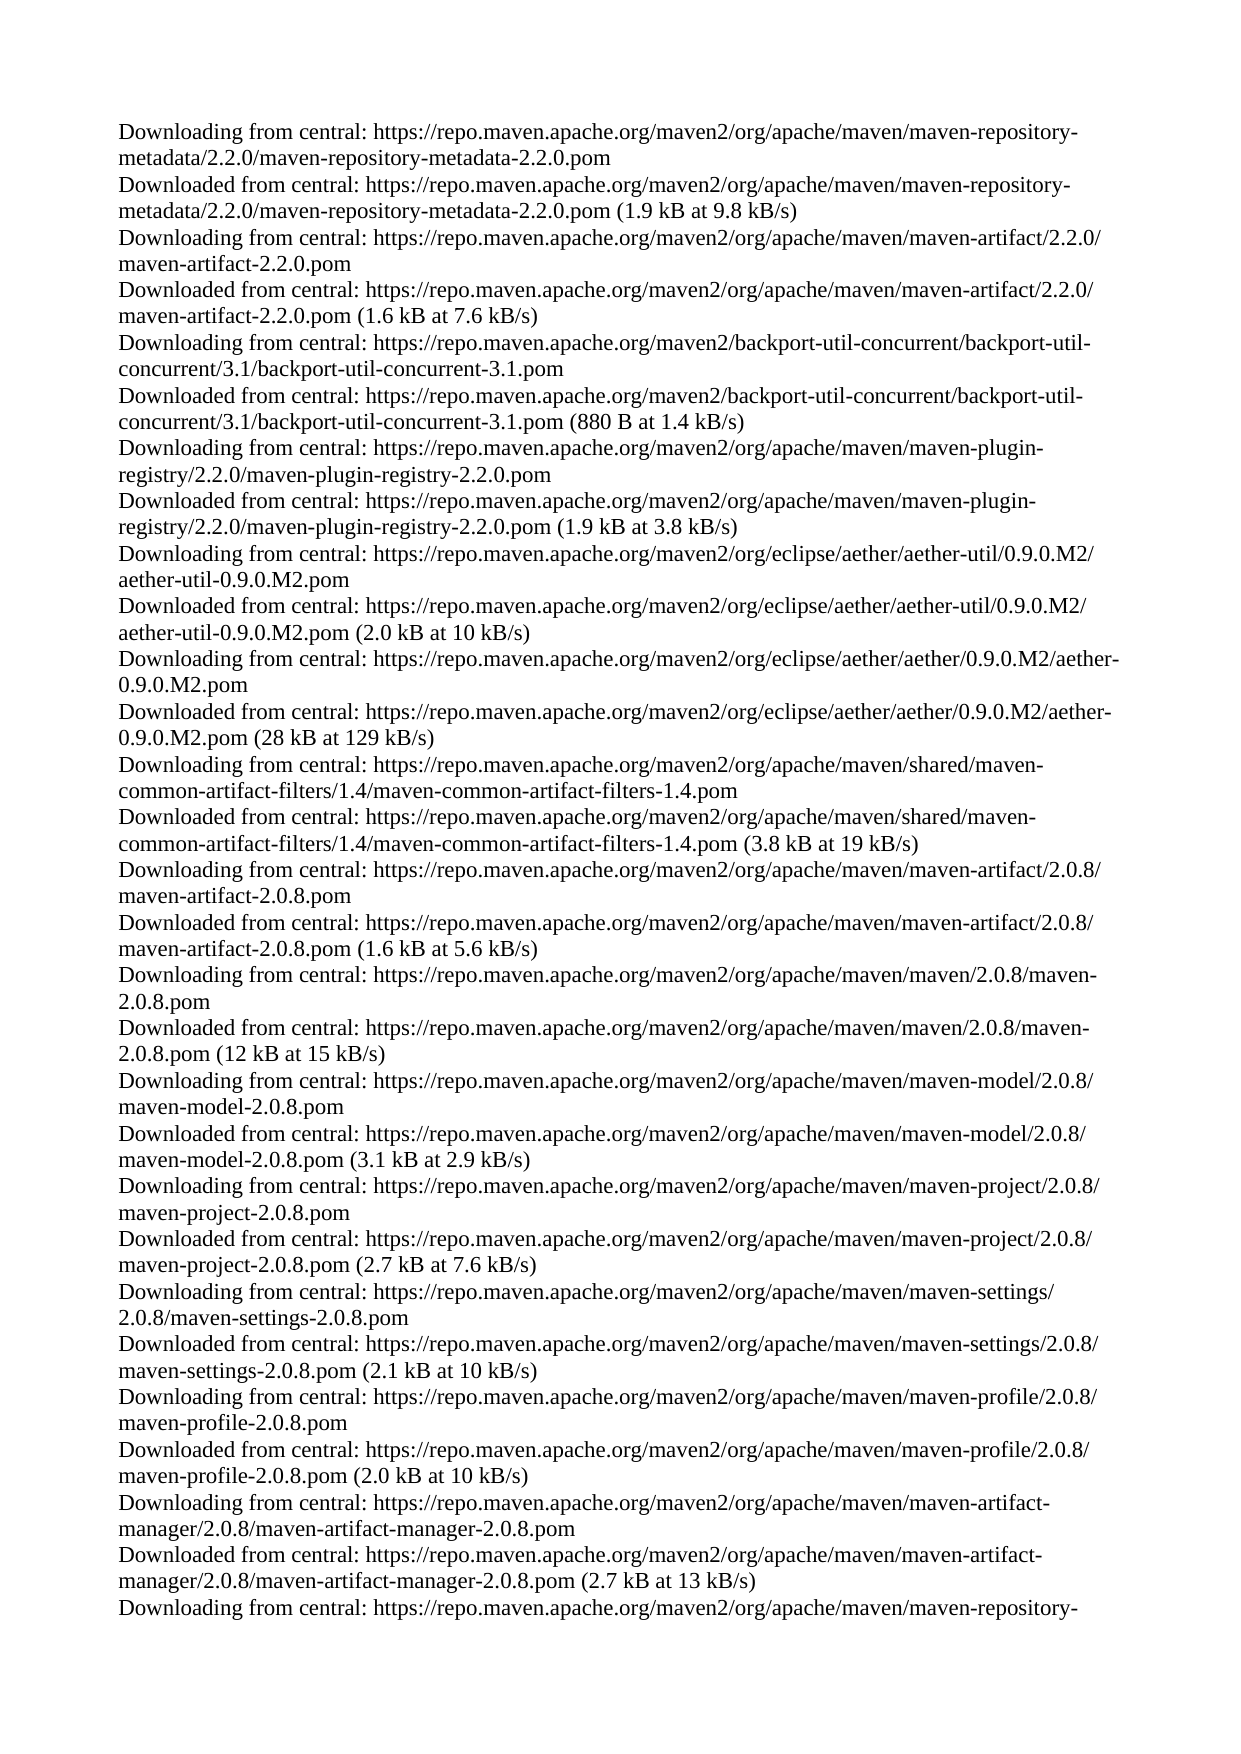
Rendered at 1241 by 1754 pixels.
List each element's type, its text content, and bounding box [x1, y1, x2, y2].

text Downloaded from central: https://repo.maven.apache.org/maven2/org/apache/maven/maven-artifact/2.0.8/maven-artifact-2.0.8.pom (1.6 kB at 5.6 kB/s) [118, 909, 1122, 961]
text Downloading from central: https://repo.maven.apache.org/maven2/org/apache/maven/maven-artifact/2.2.0/maven-artifact-2.2.0.pom [118, 223, 1122, 276]
text Downloading from central: https://repo.maven.apache.org/maven2/org/eclipse/aether/aether-util/0.9.0.M2/aether-util-0.9.0.M2.pom [118, 540, 1122, 592]
text Downloaded from central: https://repo.maven.apache.org/maven2/org/apache/maven/maven-project/2.0.8/maven-project-2.0.8.pom (2.7 kB at 7.6 kB/s) [118, 1225, 1122, 1278]
text Downloading from central: https://repo.maven.apache.org/maven2/org/apache/maven/shared/maven-common-artifact-filters/1.4/maven-common-artifact-filters-1.4.pom [118, 751, 1122, 803]
text Downloading from central: https://repo.maven.apache.org/maven2/org/apache/maven/maven-plugin-registry/2.2.0/maven-plugin-registry-2.2.0.pom [118, 434, 1122, 487]
text Downloaded from central: https://repo.maven.apache.org/maven2/org/apache/maven/maven/2.0.8/maven-2.0.8.pom (12 kB at 15 kB/s) [118, 1014, 1122, 1067]
text Downloading from central: https://repo.maven.apache.org/maven2/org/apache/maven/maven-project/2.0.8/maven-project-2.0.8.pom [118, 1172, 1122, 1225]
text Downloaded from central: https://repo.maven.apache.org/maven2/org/apache/maven/maven-artifact-manager/2.0.8/maven-artifact-manager-2.0.8.pom (2.7 kB at 13 kB/s) [118, 1541, 1122, 1594]
text Downloading from central: https://repo.maven.apache.org/maven2/org/apache/maven/maven-model/2.0.8/maven-model-2.0.8.pom [118, 1067, 1122, 1119]
text Downloading from central: https://repo.maven.apache.org/maven2/org/apache/maven/maven-profile/2.0.8/maven-profile-2.0.8.pom [118, 1383, 1122, 1436]
text Downloaded from central: https://repo.maven.apache.org/maven2/org/apache/maven/maven-artifact/2.2.0/maven-artifact-2.2.0.pom (1.6 kB at 7.6 kB/s) [118, 276, 1122, 329]
text Downloading from central: https://repo.maven.apache.org/maven2/backport-util-concurrent/backport-util-concurrent/3.1/backport-util-concurrent-3.1.pom [118, 329, 1122, 382]
text Downloading from central: https://repo.maven.apache.org/maven2/org/apache/maven/maven-settings/2.0.8/maven-settings-2.0.8.pom [118, 1278, 1122, 1330]
text Downloading from central: https://repo.maven.apache.org/maven2/org/apache/maven/maven-artifact/2.0.8/maven-artifact-2.0.8.pom [118, 856, 1122, 909]
text Downloading from central: https://repo.maven.apache.org/maven2/org/apache/maven/maven-artifact-manager/2.0.8/maven-artifact-manager-2.0.8.pom [118, 1488, 1122, 1541]
text Downloading from central: https://repo.maven.apache.org/maven2/org/apache/maven/maven/2.0.8/maven-2.0.8.pom [118, 961, 1122, 1014]
text Downloaded from central: https://repo.maven.apache.org/maven2/org/apache/maven/maven-profile/2.0.8/maven-profile-2.0.8.pom (2.0 kB at 10 kB/s) [118, 1436, 1122, 1488]
text Downloaded from central: https://repo.maven.apache.org/maven2/org/apache/maven/maven-model/2.0.8/maven-model-2.0.8.pom (3.1 kB at 2.9 kB/s) [118, 1119, 1122, 1172]
text Downloaded from central: https://repo.maven.apache.org/maven2/org/eclipse/aether/aether/0.9.0.M2/aether-0.9.0.M2.pom (28 kB at 129 kB/s) [118, 698, 1122, 751]
text Downloading from central: https://repo.maven.apache.org/maven2/org/eclipse/aether/aether/0.9.0.M2/aether-0.9.0.M2.pom [118, 645, 1122, 698]
text Downloaded from central: https://repo.maven.apache.org/maven2/org/eclipse/aether/aether-util/0.9.0.M2/aether-util-0.9.0.M2.pom (2.0 kB at 10 kB/s) [118, 592, 1122, 645]
text Downloaded from central: https://repo.maven.apache.org/maven2/org/apache/maven/maven-settings/2.0.8/maven-settings-2.0.8.pom (2.1 kB at 10 kB/s) [118, 1330, 1122, 1383]
text Downloading from central: https://repo.maven.apache.org/maven2/org/apache/maven/maven-repository- [118, 1594, 1122, 1620]
text Downloading from central: https://repo.maven.apache.org/maven2/org/apache/maven/maven-repository-metadata/2.2.0/maven-repository-metadata-2.2.0.pom [118, 118, 1122, 171]
text Downloaded from central: https://repo.maven.apache.org/maven2/org/apache/maven/shared/maven-common-artifact-filters/1.4/maven-common-artifact-filters-1.4.pom (3.8 kB at 19 kB/s) [118, 803, 1122, 856]
text Downloaded from central: https://repo.maven.apache.org/maven2/org/apache/maven/maven-repository-metadata/2.2.0/maven-repository-metadata-2.2.0.pom (1.9 kB at 9.8 kB/s) [118, 171, 1122, 223]
text Downloaded from central: https://repo.maven.apache.org/maven2/org/apache/maven/maven-plugin-registry/2.2.0/maven-plugin-registry-2.2.0.pom (1.9 kB at 3.8 kB/s) [118, 487, 1122, 540]
text Downloaded from central: https://repo.maven.apache.org/maven2/backport-util-concurrent/backport-util-concurrent/3.1/backport-util-concurrent-3.1.pom (880 B at 1.4 kB/s) [118, 382, 1122, 434]
